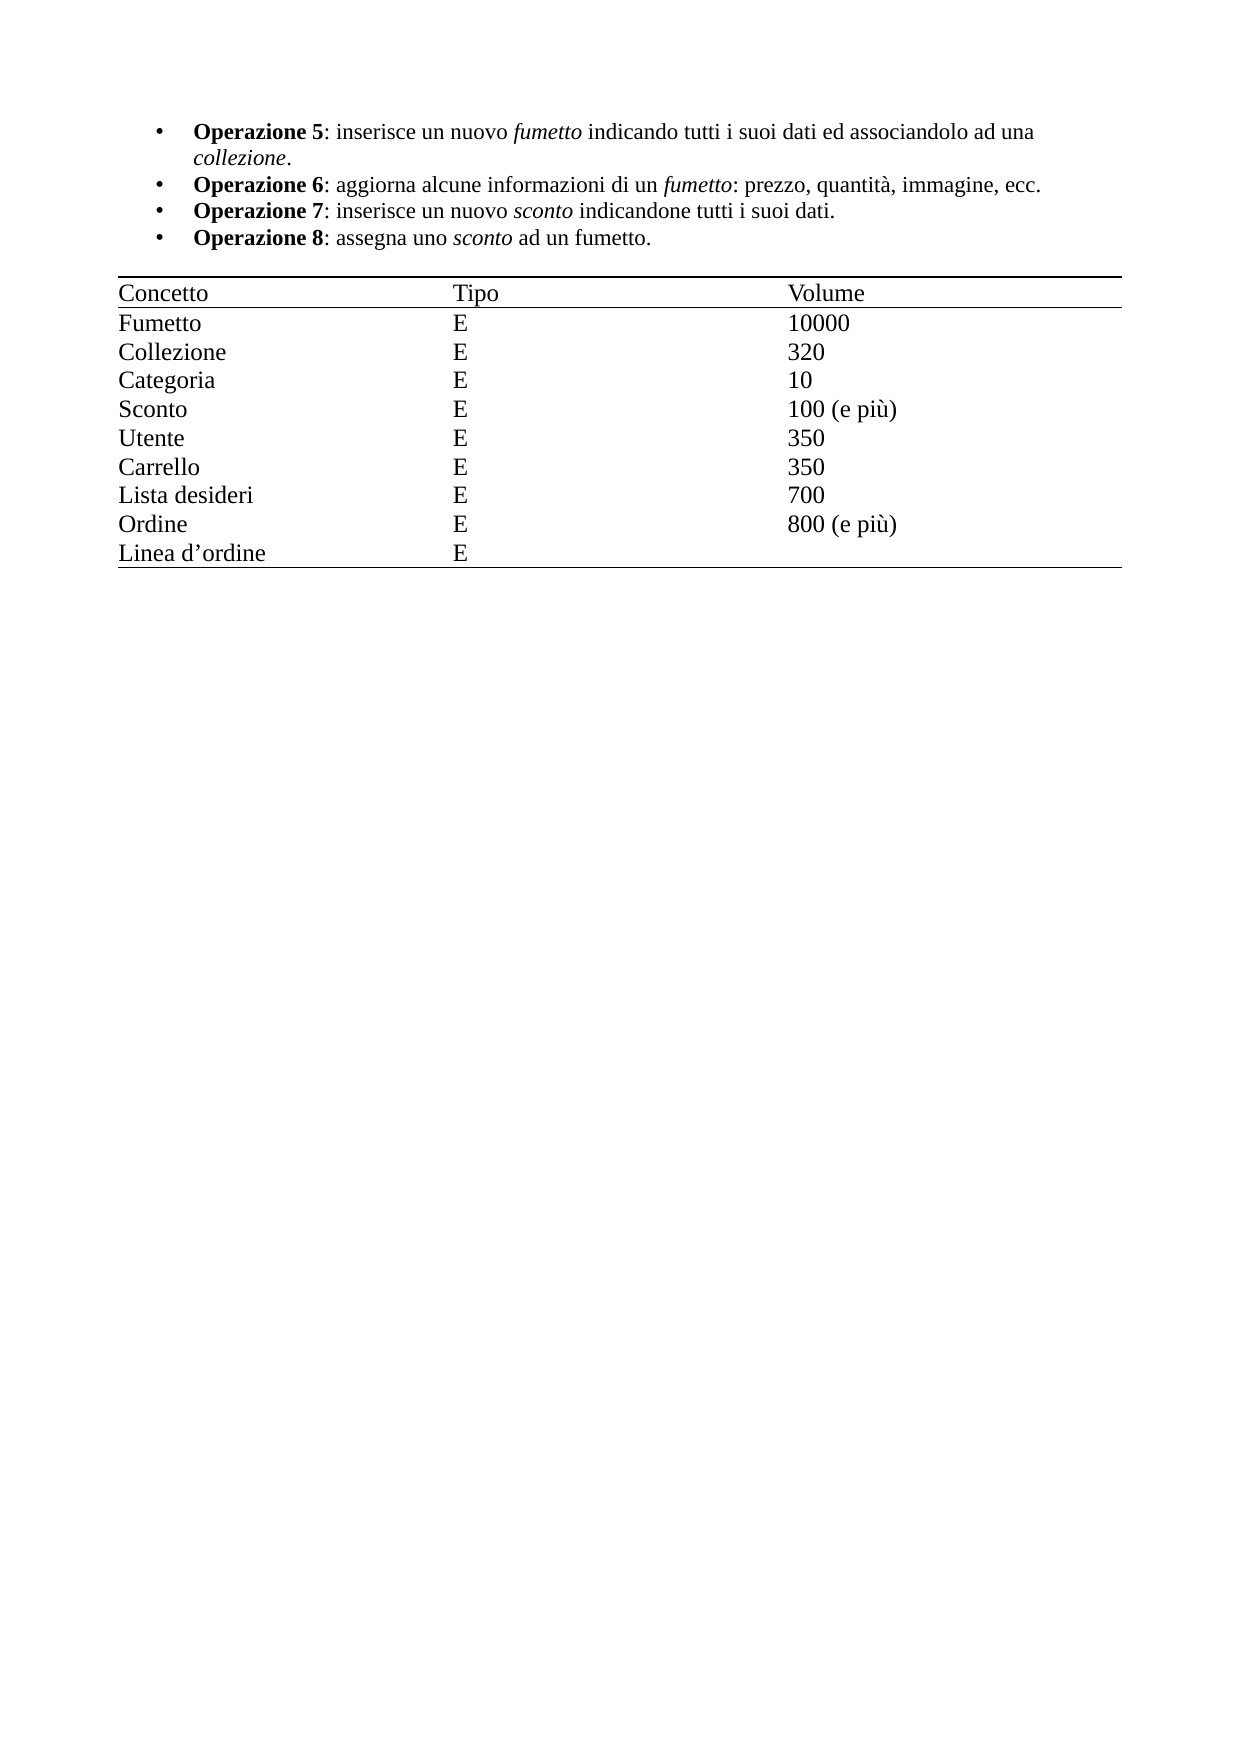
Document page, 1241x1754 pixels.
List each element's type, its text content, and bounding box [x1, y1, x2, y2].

table_cell 800 (e più) [788, 509, 1122, 538]
table_cell 700 [788, 481, 1122, 509]
table_cell E [453, 423, 787, 452]
table_header Tipo [453, 278, 787, 307]
table_cell 10000 [788, 308, 1122, 337]
table_cell E [453, 452, 787, 481]
table_cell Collezione [118, 337, 453, 366]
table_cell Categoria [118, 366, 453, 394]
list Operazione 5: inserisce un nuovo fumetto indicando tutti i suoi dati ed associandolo ad una collezione. [156, 118, 1122, 171]
table_cell Ordine [118, 509, 453, 538]
table_cell E [453, 509, 787, 538]
table_header Concetto [118, 278, 453, 307]
list Operazione 8: assegna uno sconto ad un fumetto. [156, 223, 1122, 250]
table_cell E [453, 394, 787, 423]
table_cell E [453, 366, 787, 394]
table_cell Lista desideri [118, 481, 453, 509]
table_cell E [453, 308, 787, 337]
table_cell 350 [788, 423, 1122, 452]
table_cell E [453, 538, 787, 567]
table_cell Fumetto [118, 308, 453, 337]
table_cell E [453, 481, 787, 509]
table_cell E [453, 337, 787, 366]
table_cell 100 (e più) [788, 394, 1122, 423]
table_header Volume [788, 278, 1122, 307]
table_cell Sconto [118, 394, 453, 423]
list Operazione 7: inserisce un nuovo sconto indicandone tutti i suoi dati. [156, 197, 1122, 223]
table_cell Linea d’ordine [118, 538, 453, 567]
list Operazione 6: aggiorna alcune informazioni di un fumetto: prezzo, quantità, immagine, ecc. [156, 171, 1122, 197]
table_cell 10 [788, 366, 1122, 394]
table_cell 350 [788, 452, 1122, 481]
table_cell 320 [788, 337, 1122, 366]
table_cell Utente [118, 423, 453, 452]
table_cell Carrello [118, 452, 453, 481]
table_cell [788, 538, 1122, 567]
